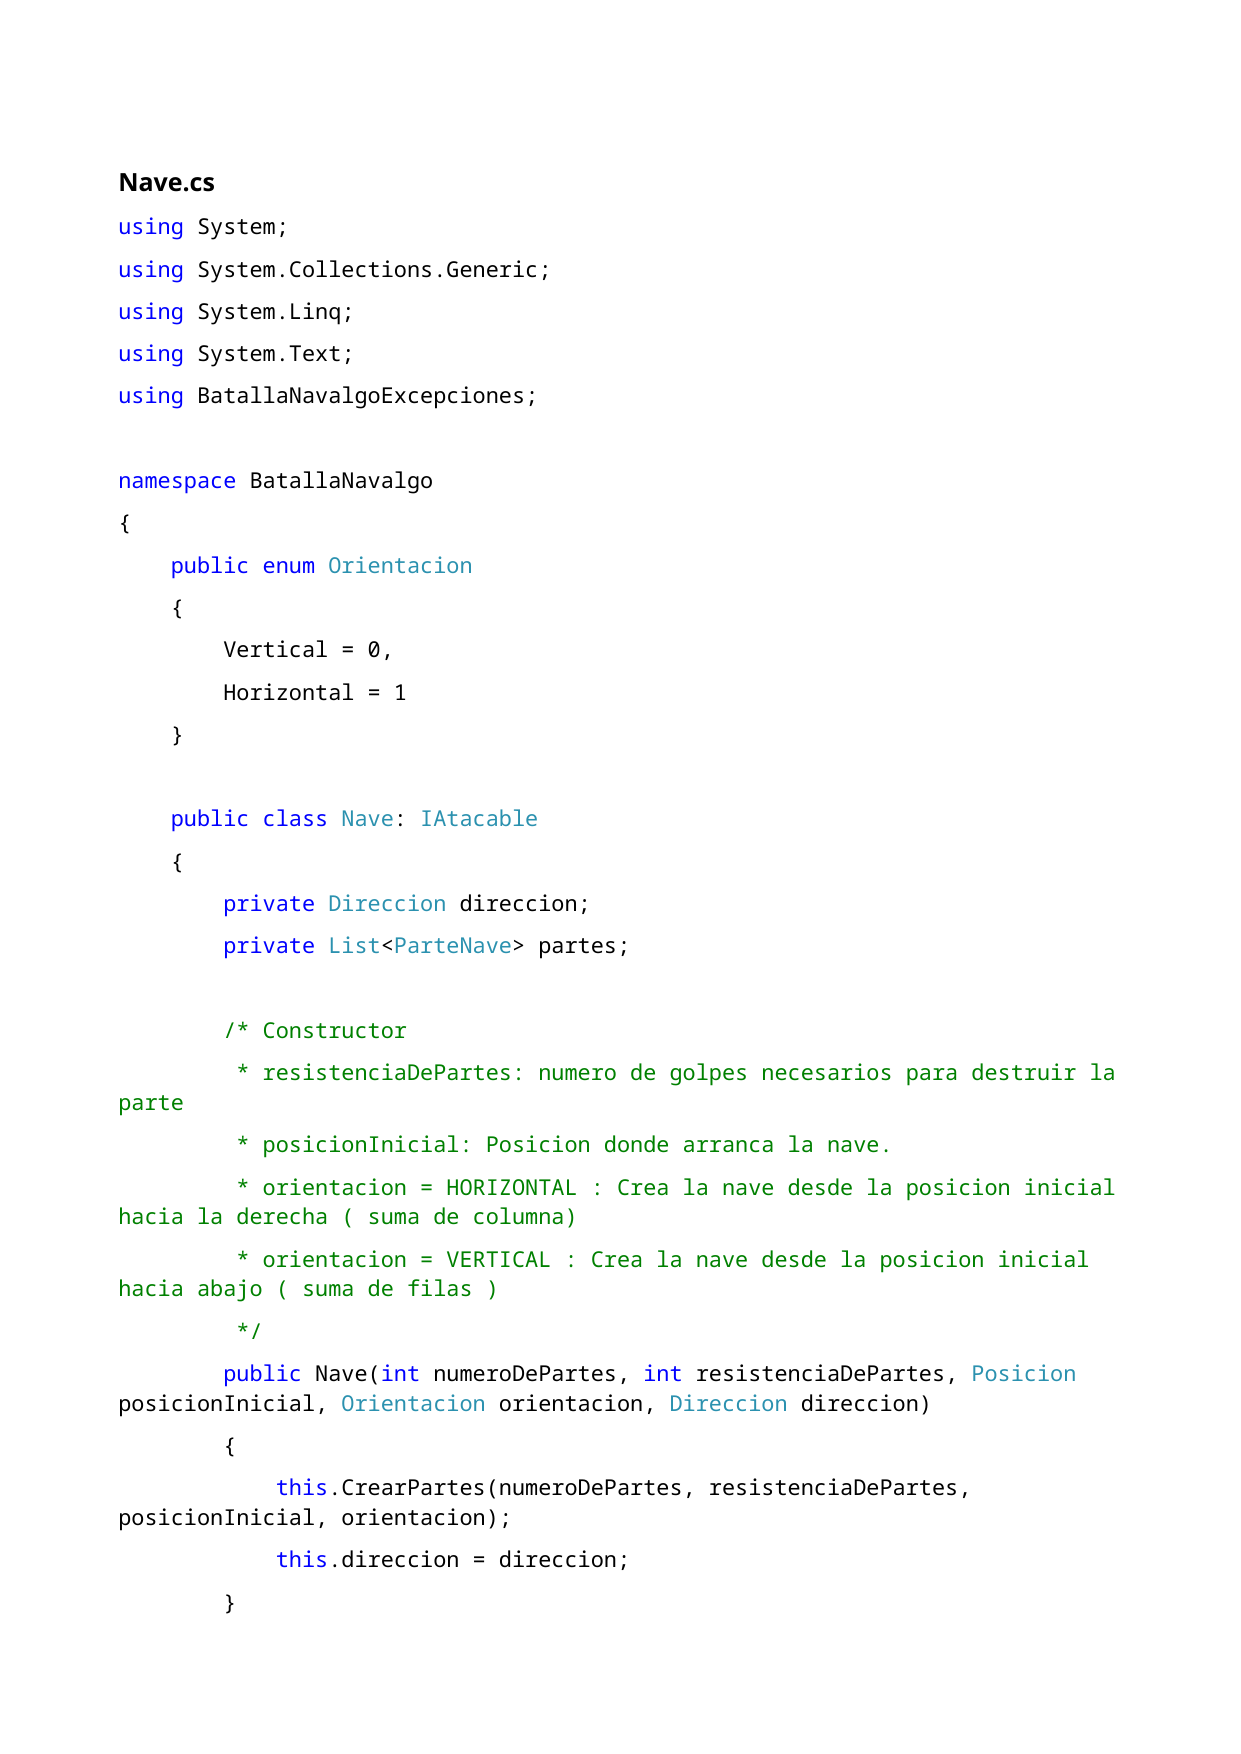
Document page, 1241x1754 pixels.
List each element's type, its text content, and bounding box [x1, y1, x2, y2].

text * resistenciaDePartes: numero de golpes necesarios para destruir la parte [118, 1057, 1122, 1117]
text private List<ParteNave> partes; [118, 930, 1122, 960]
text using System.Linq; [118, 296, 1122, 326]
text public class Nave: IAtacable [118, 803, 1122, 833]
text Vertical = 0, [118, 634, 1122, 664]
text { [118, 846, 1122, 875]
text this.CrearPartes(numeroDePartes, resistenciaDePartes, posicionInicial, orientacion); [118, 1472, 1122, 1532]
text * posicionInicial: Posicion donde arranca la nave. [118, 1129, 1122, 1159]
text { [118, 507, 1122, 537]
text this.direccion = direccion; [118, 1544, 1122, 1574]
text public Nave(int numeroDePartes, int resistenciaDePartes, Posicion posicionInicial, Orientacion orientacion, Direccion direccion) [118, 1358, 1122, 1417]
text namespace BatallaNavalgo [118, 465, 1122, 495]
text using System.Collections.Generic; [118, 253, 1122, 283]
text /* Constructor [118, 1015, 1122, 1044]
text private Direccion direccion; [118, 888, 1122, 918]
text public enum Orientacion [118, 549, 1122, 579]
text * orientacion = HORIZONTAL : Crea la nave desde la posicion inicial hacia la derecha ( suma de columna) [118, 1171, 1122, 1231]
text } [118, 719, 1122, 748]
text */ [118, 1316, 1122, 1345]
text using BatallaNavalgoExcepciones; [118, 380, 1122, 410]
text Nave.cs [118, 165, 1122, 199]
text using System; [118, 211, 1122, 241]
text using System.Text; [118, 338, 1122, 368]
text * orientacion = VERTICAL : Crea la nave desde la posicion inicial hacia abajo ( suma de filas ) [118, 1243, 1122, 1303]
text Horizontal = 1 [118, 676, 1122, 706]
text } [118, 1587, 1122, 1616]
text { [118, 592, 1122, 622]
text { [118, 1430, 1122, 1460]
